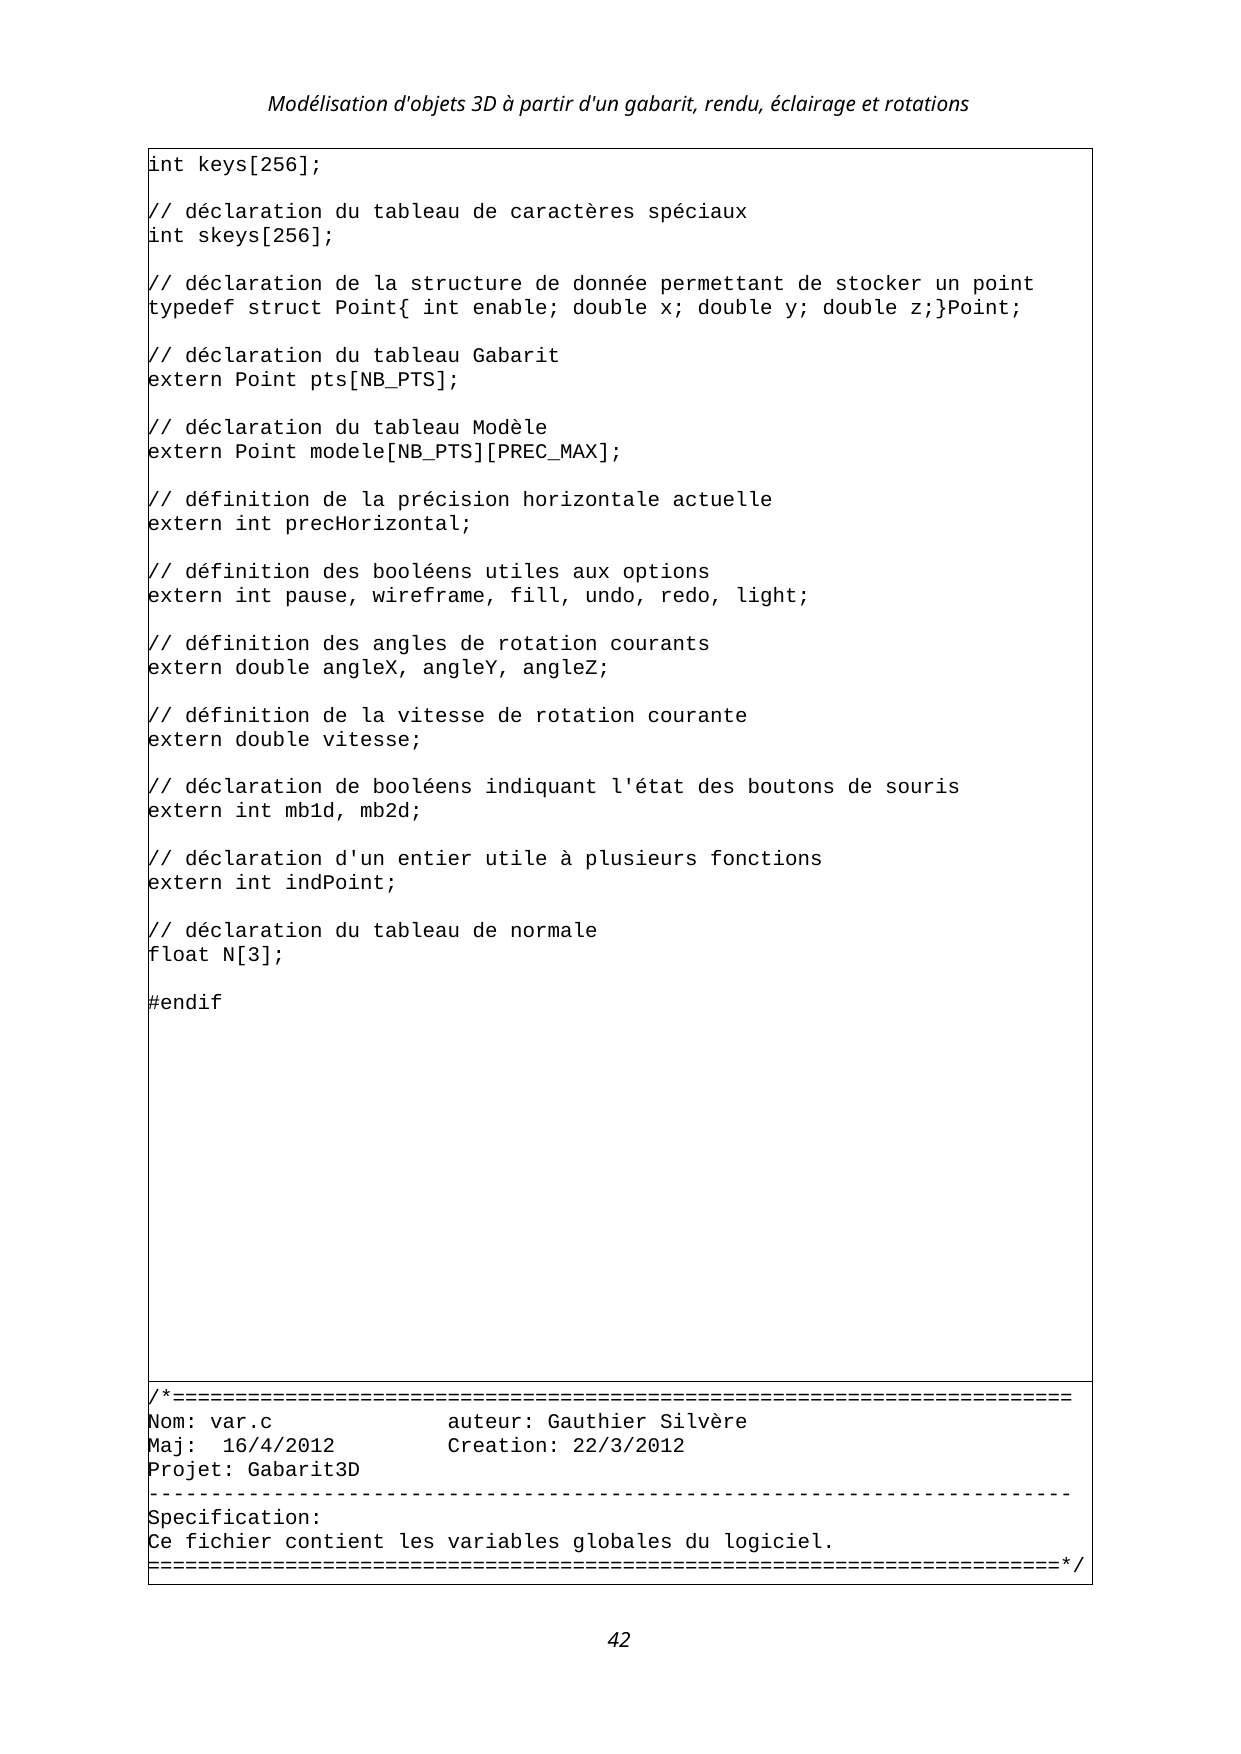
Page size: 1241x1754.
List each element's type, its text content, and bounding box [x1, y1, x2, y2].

table_cell int keys[256]; // déclaration du tableau de caractères spéciaux int skeys[256]; // déclaration de la structure de donnée permettant de stocker un point typedef struct Point{ int enable; double x; double y; double z;}Point; // déclaration du tableau Gabarit extern Point pts[NB_PTS]; // déclaration du tableau Modèle extern Point modele[NB_PTS][PREC_MAX]; // définition de la précision horizontale actuelle extern int precHorizontal; // définition des booléens utiles aux options extern int pause, wireframe, fill, undo, redo, light; // définition des angles de rotation courants extern double angleX, angleY, angleZ; // définition de la vitesse de rotation courante extern double vitesse; // déclaration de booléens indiquant l'état des boutons de souris extern int mb1d, mb2d; // déclaration d'un entier utile à plusieurs fonctions extern int indPoint; // déclaration du tableau de normale float N[3]; #endif [149, 149, 1092, 1381]
table_cell /*======================================================================== Nom: var.c auteur: Gauthier Silvère Maj: 16/4/2012 Creation: 22/3/2012 Projet: Gabarit3D -------------------------------------------------------------------------- Specification: Ce fichier contient les variables globales du logiciel. =========================================================================*/ [149, 1382, 1092, 1584]
